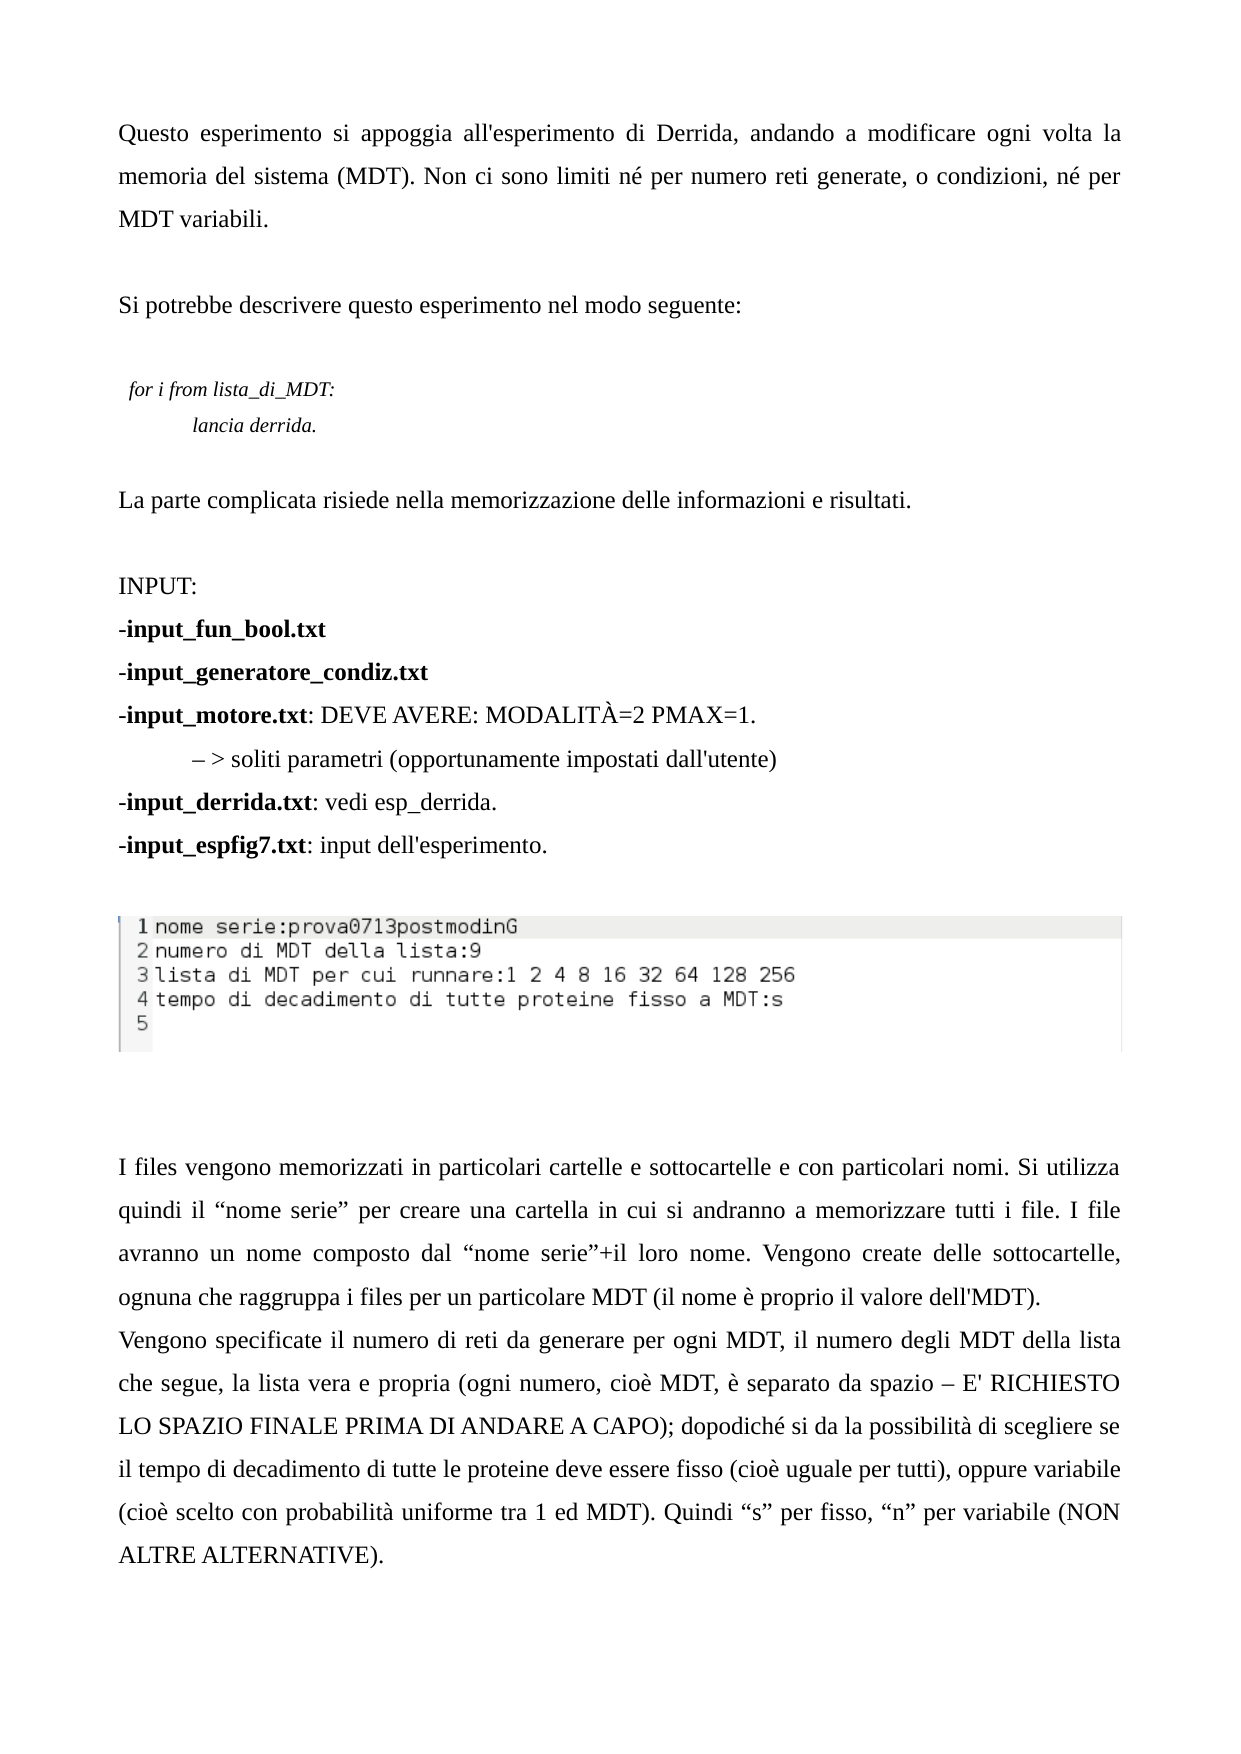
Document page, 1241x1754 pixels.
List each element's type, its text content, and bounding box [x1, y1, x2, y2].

text -input_generatore_condiz.txt [118, 657, 1122, 686]
text Questo esperimento si appoggia all'esperimento di Derrida, andando a modificare ogni volta la memoria del sistema (MDT). Non ci sono limiti né per numero reti generate, o condizioni, né per MDT variabili. [118, 118, 1122, 233]
text -input_fun_bool.txt [118, 614, 1122, 643]
text – > soliti parametri (opportunamente impostati dall'utente) [118, 744, 1122, 772]
text Vengono specificate il numero di reti da generare per ogni MDT, il numero degli MDT della lista che segue, la lista vera e propria (ogni numero, cioè MDT, è separato da spazio – E' RICHIESTO LO SPAZIO FINALE PRIMA DI ANDARE A CAPO); dopodiché si da la possibilità di scegliere se il tempo di decadimento di tutte le proteine deve essere fisso (cioè uguale per tutti), oppure variabile (cioè scelto con probabilità uniforme tra 1 ed MDT). Quindi “s” per fisso, “n” per variabile (NON ALTRE ALTERNATIVE). [118, 1325, 1122, 1569]
text I files vengono memorizzati in particolari cartelle e sottocartelle e con particolari nomi. Si utilizza quindi il “nome serie” per creare una cartella in cui si andranno a memorizzare tutti i file. I file avranno un nome composto dal “nome serie”+il loro nome. Vengono create delle sottocartelle, ognuna che raggruppa i files per un particolare MDT (il nome è proprio il valore dell'MDT). [118, 1152, 1122, 1310]
text Si potrebbe descrivere questo esperimento nel modo seguente: [118, 291, 1122, 319]
text La parte complicata risiede nella memorizzazione delle informazioni e risultati. [118, 485, 1122, 514]
text -input_derrida.txt: vedi esp_derrida. [118, 787, 1122, 816]
picture [118, 916, 1123, 1052]
text for i from lista_di_MDT: [118, 377, 1122, 401]
text -input_espfig7.txt: input dell'esperimento. [118, 830, 1122, 859]
text INPUT: [118, 571, 1122, 600]
text -input_motore.txt: DEVE AVERE: MODALITÀ=2 PMAX=1. [118, 701, 1122, 729]
text lancia derrida. [118, 413, 1122, 437]
